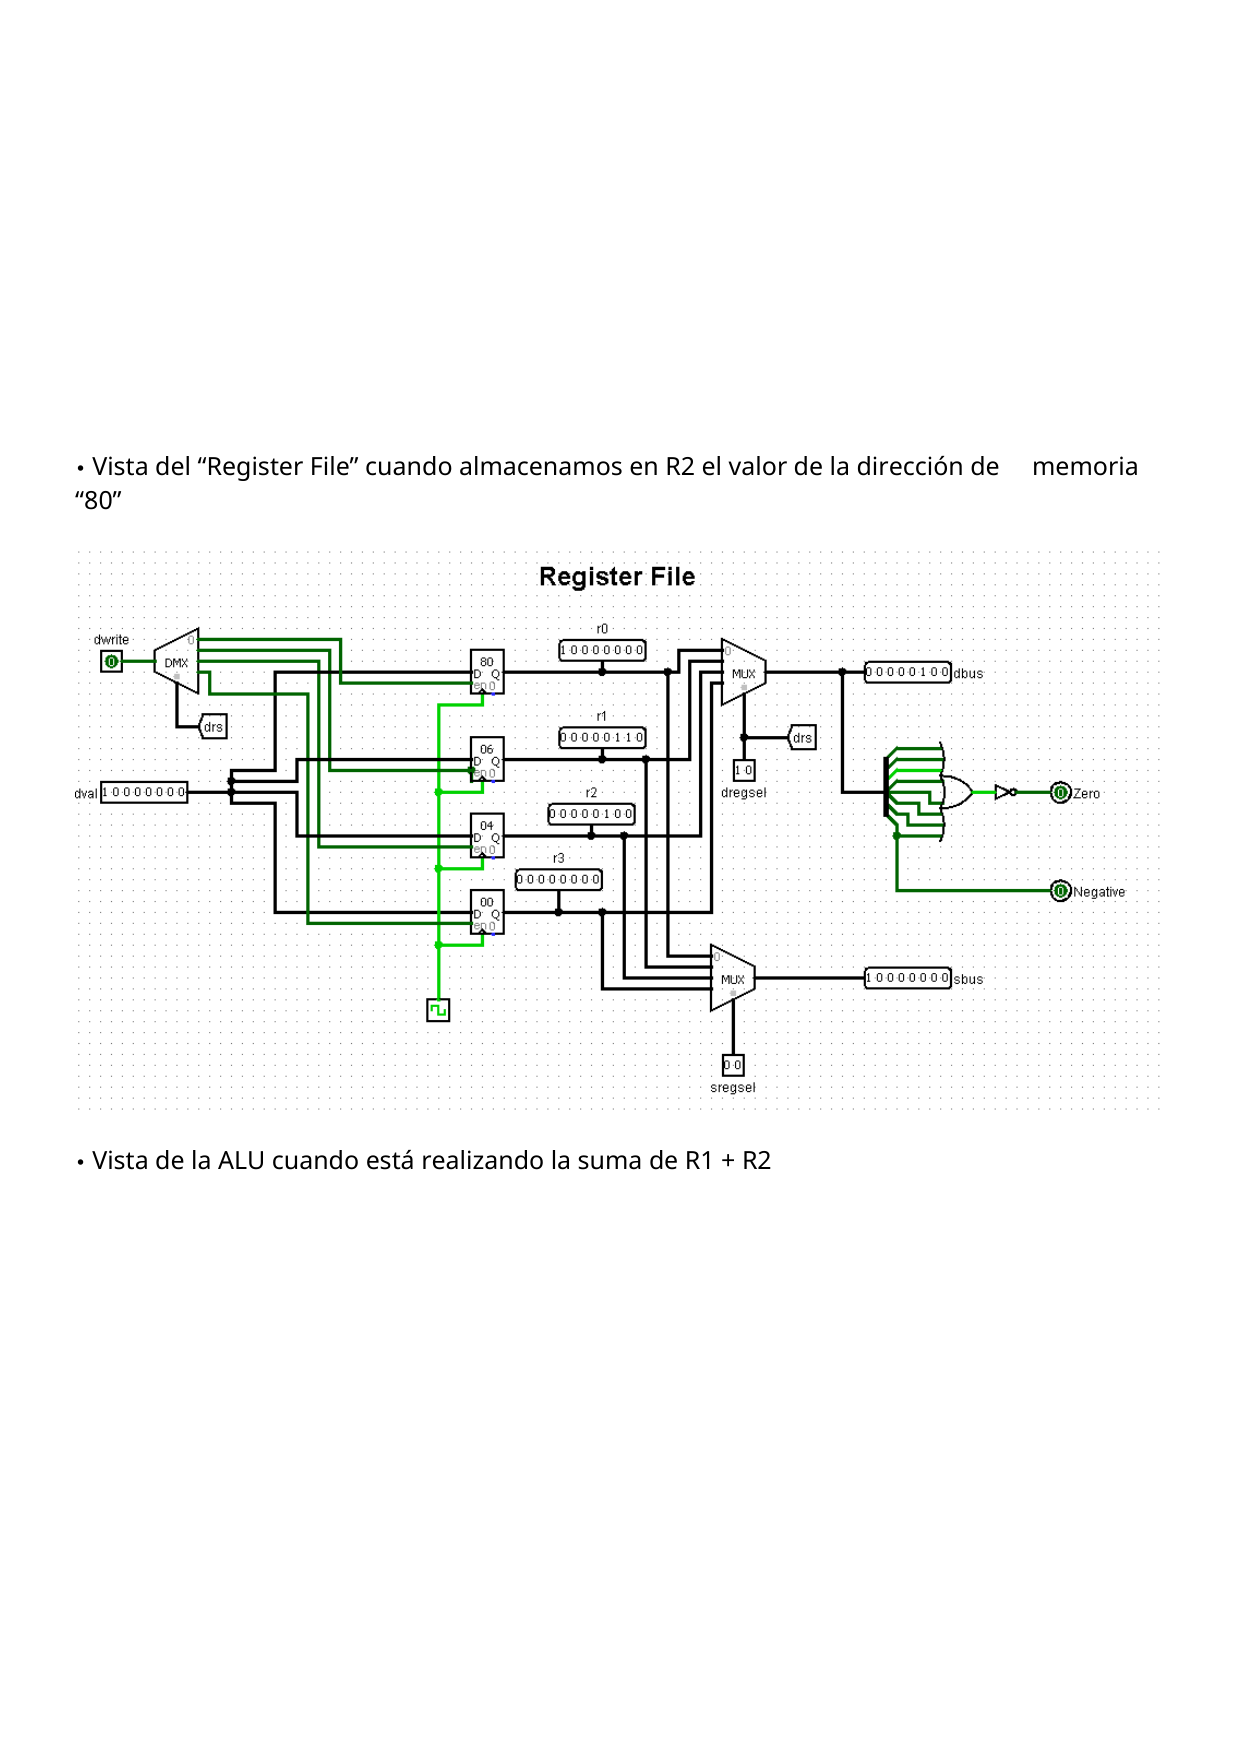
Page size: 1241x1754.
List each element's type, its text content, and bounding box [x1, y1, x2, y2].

text • Vista de la ALU cuando está realizando la suma de R1 + R2 [75, 1142, 1165, 1176]
text • Vista del “Register File” cuando almacenamos en R2 el valor de la dirección de memoria “80” [75, 449, 1165, 517]
